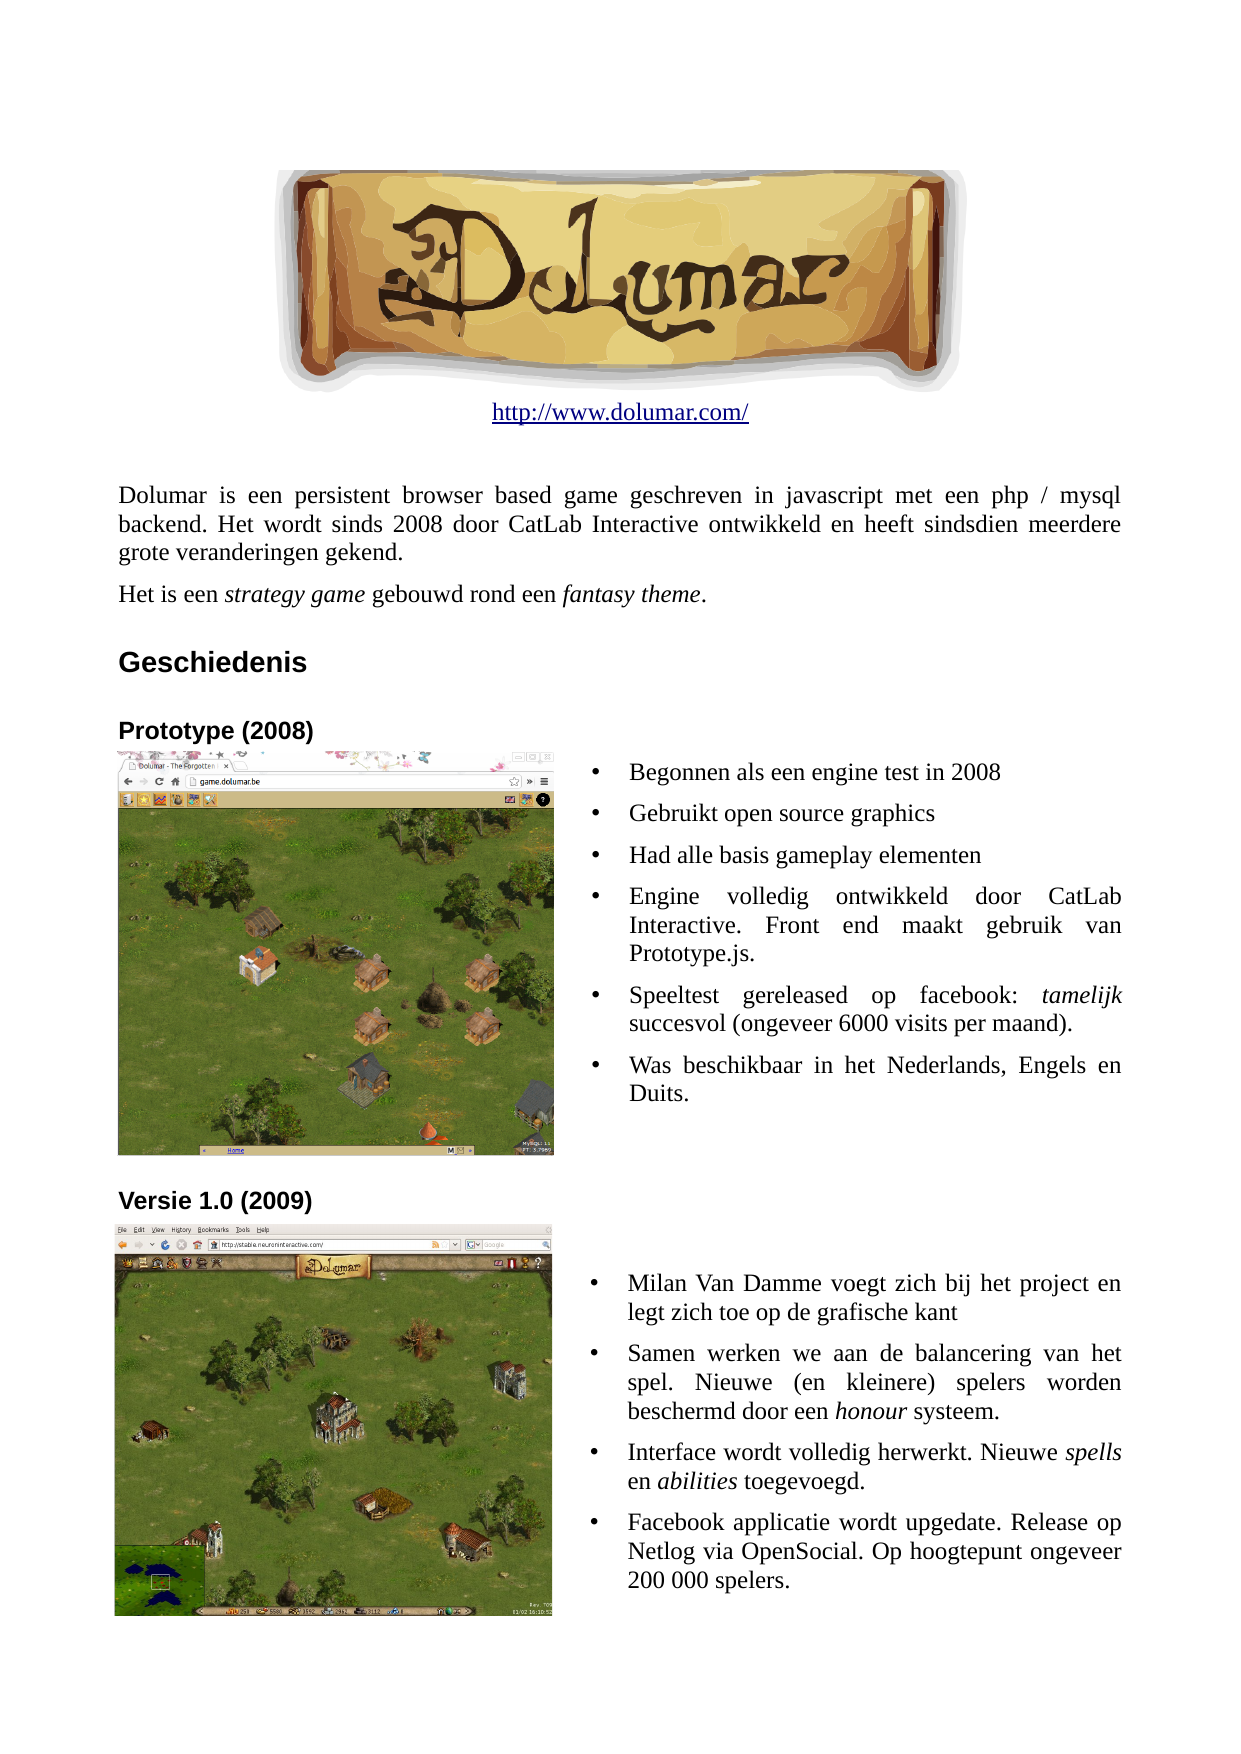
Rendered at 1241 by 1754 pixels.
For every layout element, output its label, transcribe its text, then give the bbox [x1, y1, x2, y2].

text http://www.dolumar.com/ [118, 170, 1122, 426]
list Speeltest gereleased op facebook: tamelijk succesvol (ongeveer 6000 visits per maand). [555, 980, 1122, 1037]
subtitle Geschiedenis [118, 645, 1122, 678]
text Dolumar is een persistent browser based game geschreven in javascript met een php / mysql backend. Het wordt sinds 2008 door CatLab Interactive ontwikkeld en heeft sindsdien meerdere grote veranderingen gekend. [118, 480, 1122, 566]
list Milan Van Damme voegt zich bij het project en legt zich toe op de grafische kant [553, 1268, 1122, 1326]
list Gebruikt open source graphics [555, 798, 1122, 827]
list Was beschikbaar in het Nederlands, Engels en Duits. [555, 1050, 1122, 1107]
list Interface wordt volledig herwerkt. Nieuwe spells en abilities toegevoegd. [553, 1437, 1122, 1495]
list Had alle basis gameplay elementen [555, 840, 1122, 868]
list Begonnen als een engine test in 2008 [156, 757, 1122, 786]
list Facebook applicatie wordt upgedate. Release op Netlog via OpenSocial. Op hoogtepunt ongeveer 200 000 spelers. [553, 1507, 1122, 1593]
picture [114, 1224, 553, 1616]
list Engine volledig ontwikkeld door CatLab Interactive. Front end maakt gebruik van Prototype.js. [555, 881, 1122, 967]
picture [267, 170, 973, 398]
picture [138, 771, 555, 1157]
subtitle Prototype (2008) [118, 716, 1122, 745]
subtitle Dolumar [118, 143, 1122, 157]
subtitle Versie 1.0 (2009) [118, 1186, 1122, 1215]
list Samen werken we aan de balancering van het spel. Nieuwe (en kleinere) spelers worden beschermd door een honour systeem. [553, 1338, 1122, 1425]
text Het is een strategy game gebouwd rond een fantasy theme. [118, 579, 1122, 607]
